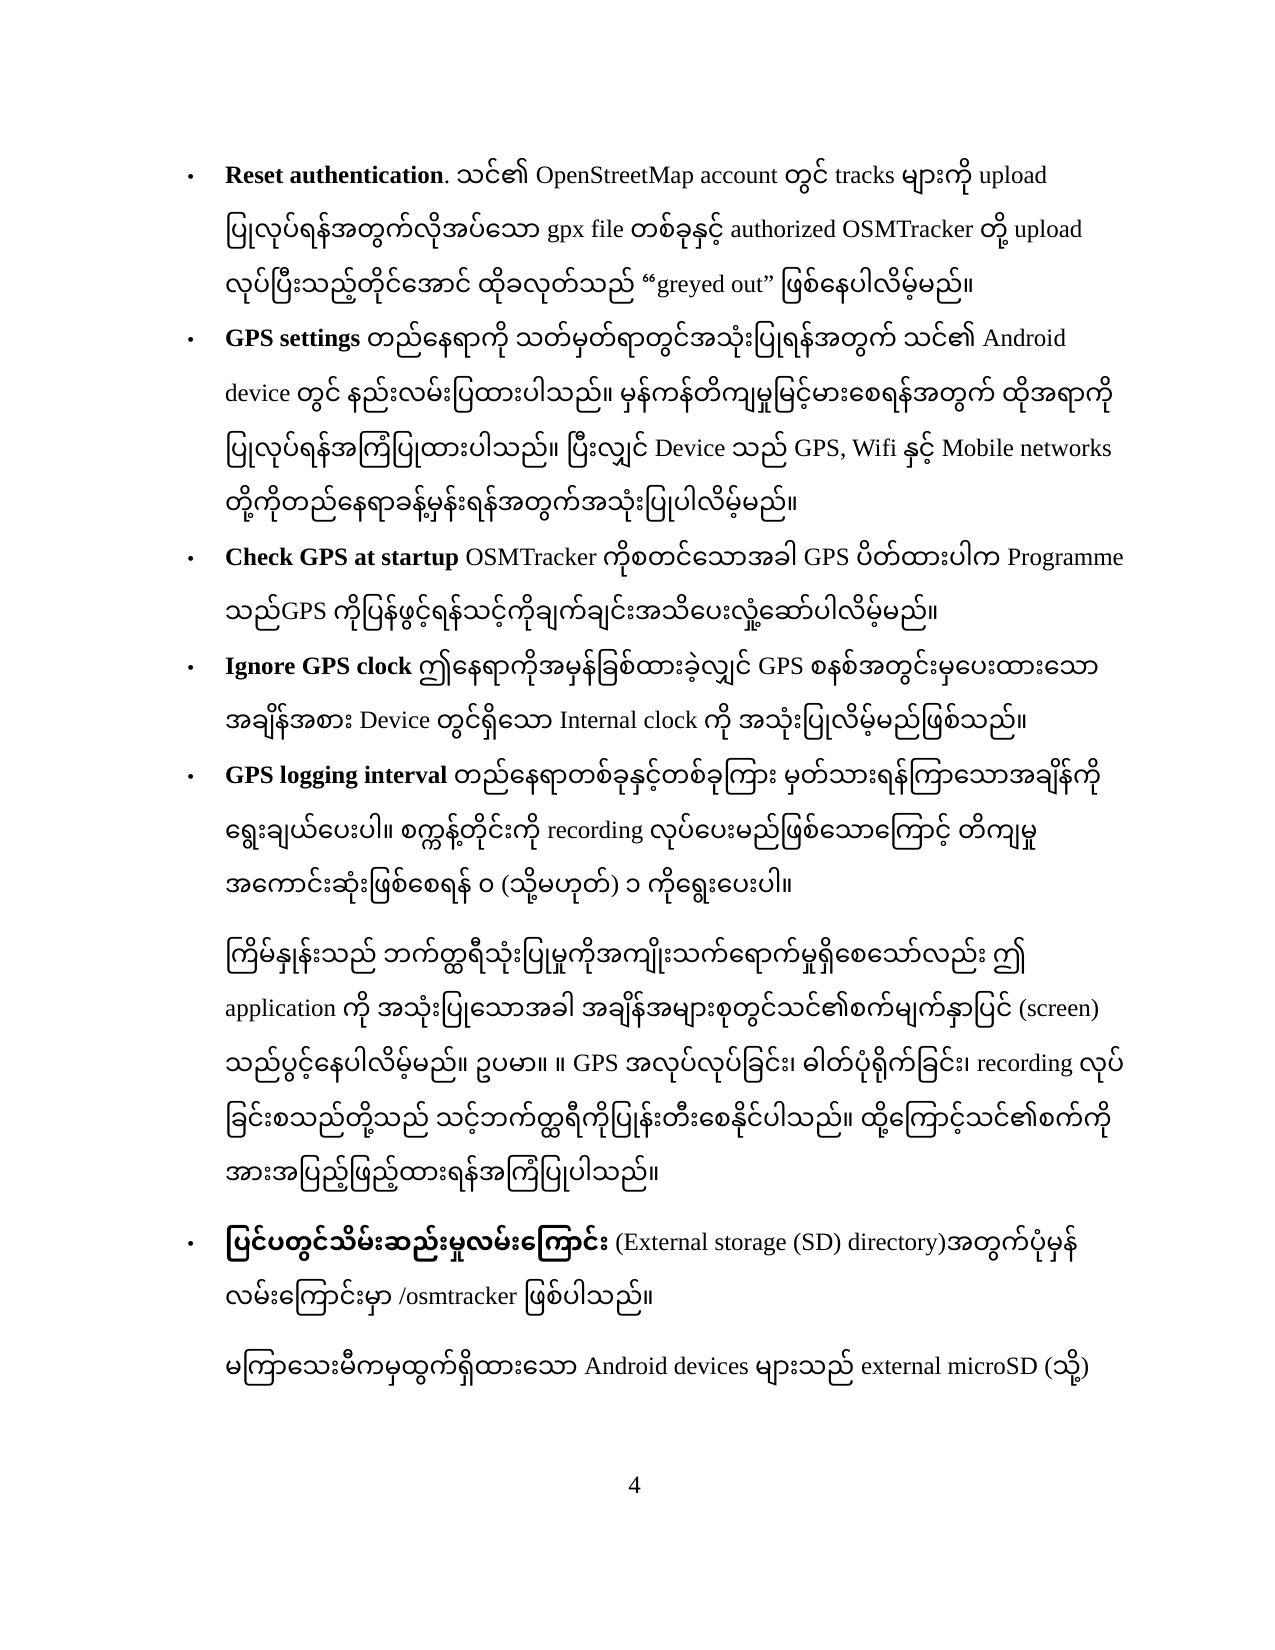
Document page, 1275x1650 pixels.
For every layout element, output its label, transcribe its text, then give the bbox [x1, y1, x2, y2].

text ကြိမ်နှုန်းသည် ဘက်တ္ထရီသုံးပြုမှုကိုအကျိုးသက်ရောက်မှုရှိစေသော်လည်း ဤ application ကို အသုံးပြုသောအခါ အချိန်အများစုတွင်သင်၏စက်မျက်နှာပြင် (screen) သည်ပွင့်နေပါလိမ့်မည်။ ဥပမာ။ ။ GPS အလုပ်လုပ်ခြင်း၊ ဓါတ်ပုံရိုက်ခြင်း၊ recording လုပ်ခြင်းစသည်တို့သည် သင့်ဘက်တ္ထရီကိုပြုန်းတီးစေနိုင်ပါသည်။ ထို့ကြောင့်သင်၏စက်ကိုအားအပြည့်ဖြည့်ထားရန်အကြံပြုပါသည်။ [225, 929, 1125, 1202]
list Ignore GPS clock ဤနေရာကိုအမှန်ခြစ်ထားခဲ့လျှင် GPS စနစ်အတွင်းမှပေးထားသော အချိန်အစား Device တွင်ရှိသော Internal clock ကို အသုံးပြုလိမ့်မည်ဖြစ်သည်။ [187, 641, 1125, 750]
text မကြာသေးမီကမှထွက်ရှိထားသော Android devices များသည် external microSD (သို့) [225, 1341, 1125, 1396]
list Check GPS at startup OSMTracker ကိုစတင်သောအခါ GPS ပိတ်ထားပါက Programme သည်GPS ကိုပြန်ဖွင့်ရန်သင့်ကိုချက်ချင်းအသိပေးလှုံ့ဆော်ပါလိမ့်မည်။ [187, 532, 1125, 641]
list GPS settings တည်နေရာကို သတ်မှတ်ရာတွင်အသုံးပြုရန်အတွက် သင်၏ Android device တွင် နည်းလမ်းပြထားပါသည်။ မှန်ကန်တိကျမှုမြင့်မားစေရန်အတွက် ထိုအရာကိုပြုလုပ်ရန်အကြံပြုထားပါသည်။ ပြီးလျှင် Device သည် GPS, Wifi နှင့် Mobile networks တို့ကိုတည်နေရာခန့်မှန်းရန်အတွက်အသုံးပြုပါလိမ့်မည်။ [187, 314, 1125, 532]
list ပြင်ပတွင်သိမ်းဆည်းမှုလမ်းကြောင်း (External storage (SD) directory)အတွက်ပုံမှန်လမ်းကြောင်းမှာ /osmtracker ဖြစ်ပါသည်။ [187, 1217, 1125, 1326]
list GPS logging interval တည်နေရာတစ်ခုနှင့်တစ်ခုကြား မှတ်သားရန်ကြာသောအချိန်ကို ရွေးချယ်ပေးပါ။ စက္ကန့်တိုင်းကို recording လုပ်ပေးမည်ဖြစ်သောကြောင့် တိကျမှုအကောင်းဆုံးဖြစ်စေရန် ၀ (သို့မဟုတ်) ၁ ကိုရွေးပေးပါ။ [187, 750, 1125, 914]
list Reset authentication. သင်၏ OpenStreetMap account တွင် tracks များကို upload ပြုလုပ်ရန်အတွက်လိုအပ်သော gpx file တစ်ခုနှင့် authorized OSMTracker တို့ upload လုပ်ပြီးသည့်တိုင်အောင် ထိုခလုတ်သည် “greyed out” ဖြစ်နေပါလိမ့်မည်။ [187, 150, 1125, 314]
